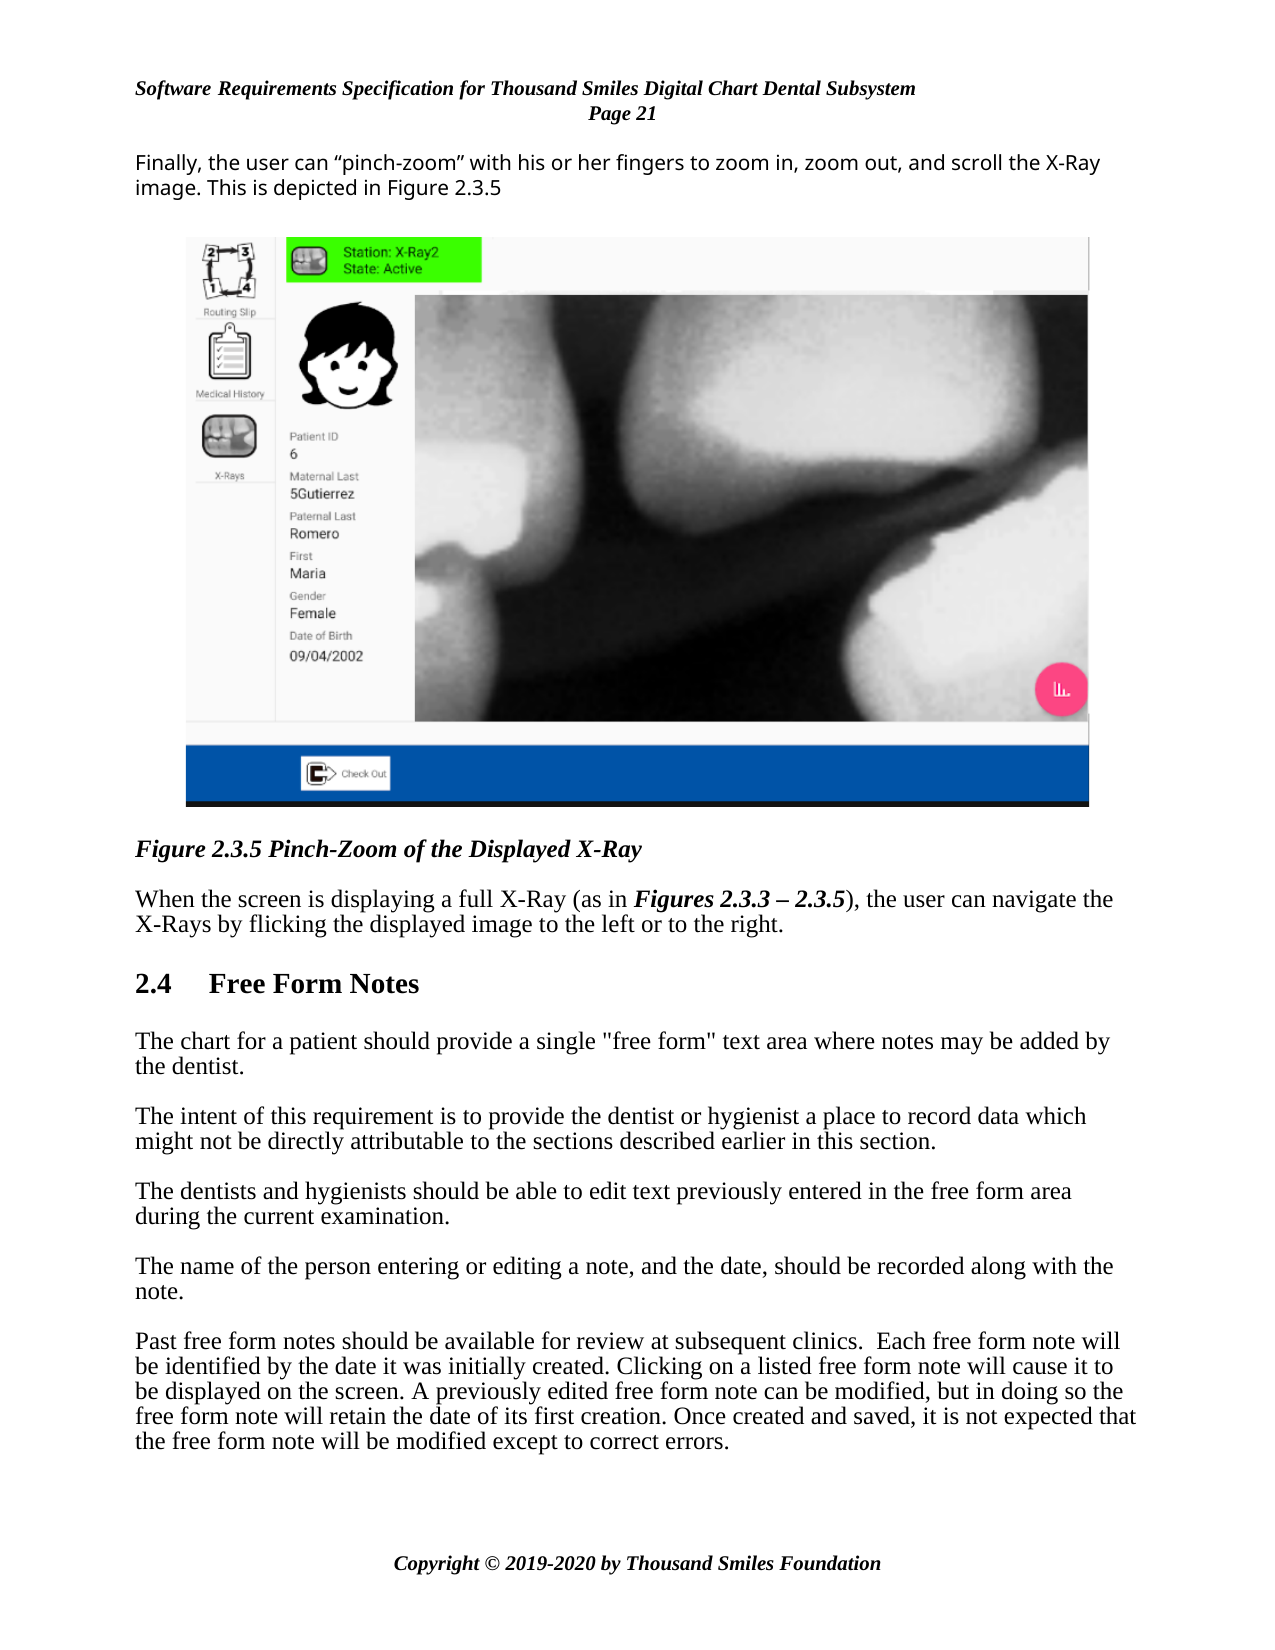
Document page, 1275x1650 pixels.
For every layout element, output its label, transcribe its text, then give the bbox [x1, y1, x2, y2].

text The intent of this requirement is to provide the dentist or hygienist a place to record data which might not be directly attributable to the sections described earlier in this section. [135, 1104, 1140, 1154]
text Figure 2.3.5 Pinch-Zoom of the Displayed X-Ray [135, 837, 1140, 862]
text Past free form notes should be available for review at subsequent clinics. Each free form note will be identified by the date it was initially created. Clicking on a listed free form note will cause it to be displayed on the screen. A previously edited free form note can be modified, but in doing so the free form note will retain the date of its first creation. Once created and saved, it is not expected that the free form note will be modified except to correct errors. [135, 1329, 1140, 1454]
picture [185, 237, 1090, 807]
text Finally, the user can “pinch-zoom” with his or her fingers to zoom in, zoom out, and scroll the X-Ray image. This is depicted in Figure 2.3.5 [135, 150, 1140, 200]
text When the screen is displaying a full X-Ray (as in Figures 2.3.3 – 2.3.5), the user can navigate the X-Rays by flicking the displayed image to the left or to the right. [135, 887, 1140, 937]
text The name of the person entering or editing a note, and the date, should be recorded along with the note. [135, 1254, 1140, 1304]
subtitle Free Form Notes [135, 967, 1140, 1000]
text The chart for a patient should provide a single "free form" text area where notes may be added by the dentist. [135, 1029, 1140, 1079]
text The dentists and hygienists should be able to edit text previously entered in the free form area during the current examination. [135, 1179, 1140, 1229]
